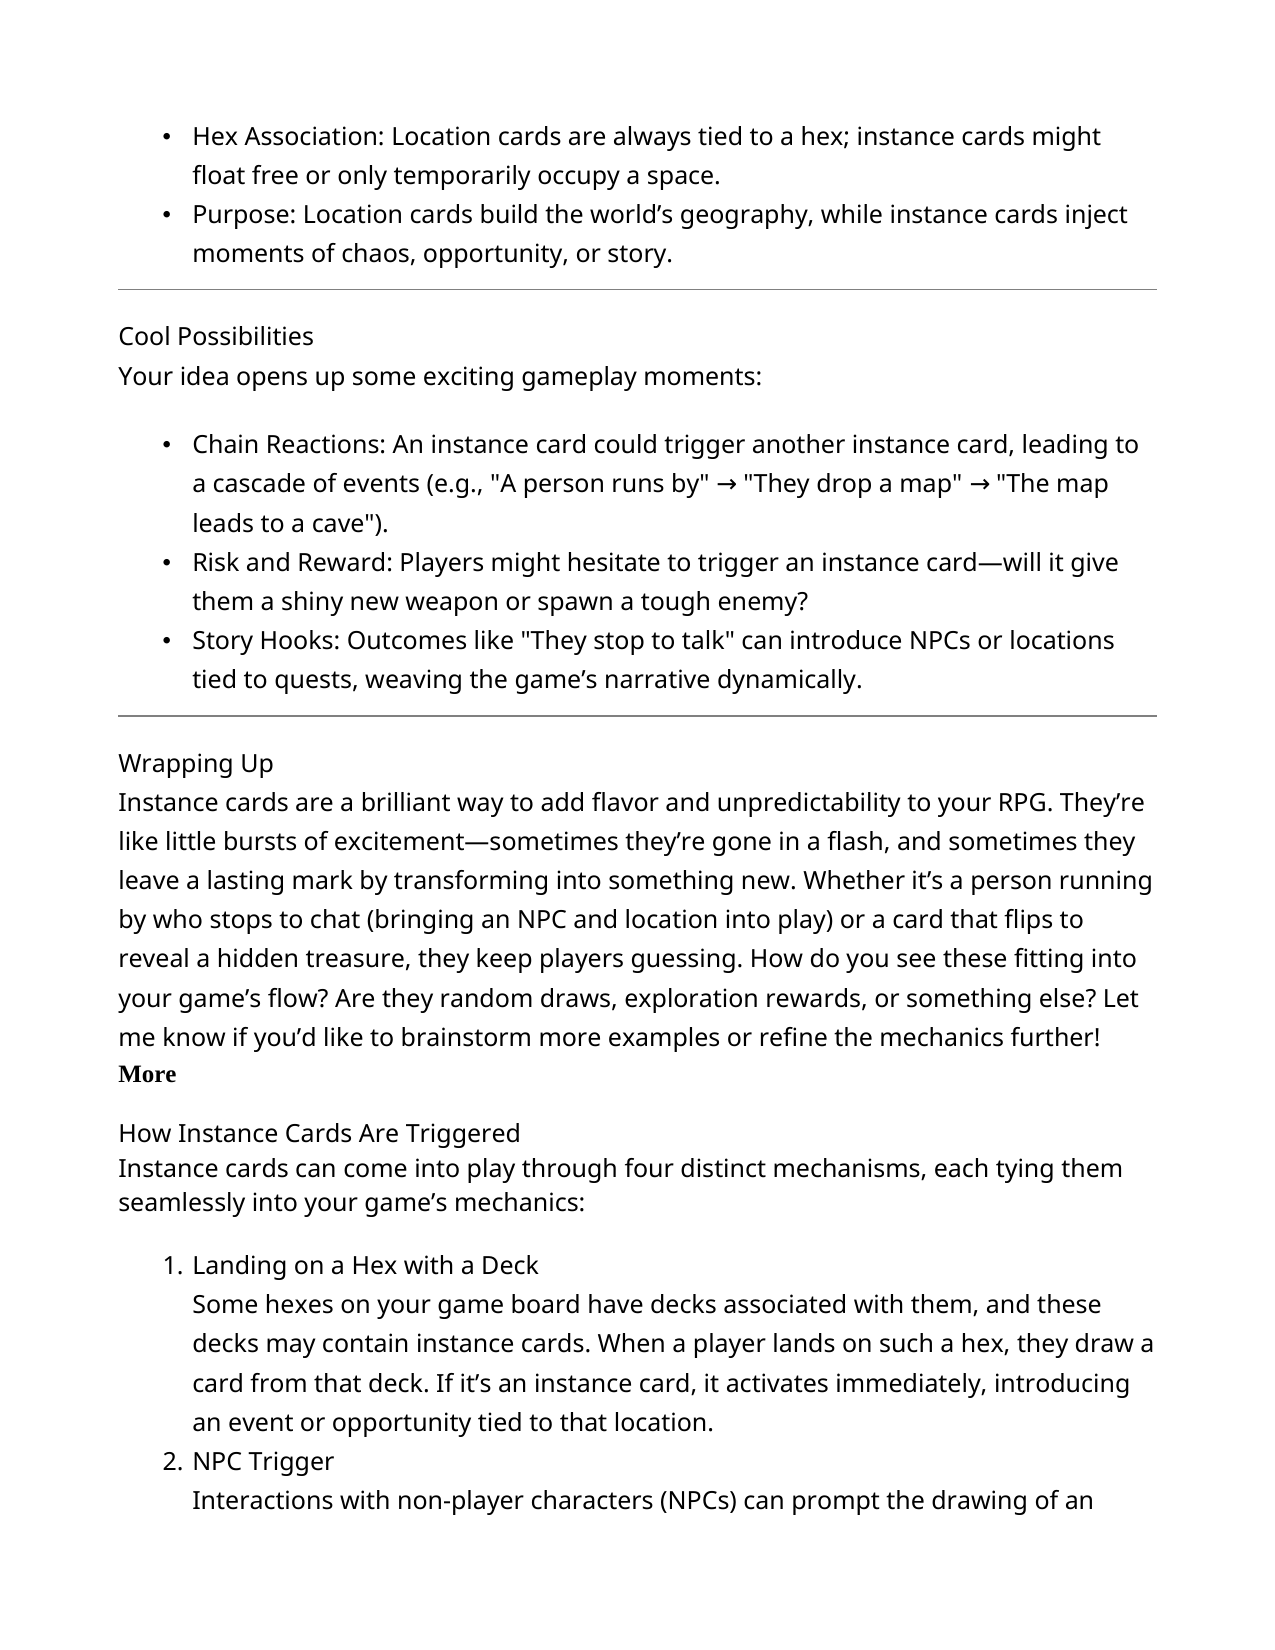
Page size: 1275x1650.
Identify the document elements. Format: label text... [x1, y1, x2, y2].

list Landing on a Hex with a Deck Some hexes on your game board have decks associated with them, and these decks may contain instance cards. When a player lands on such a hex, they draw a card from that deck. If it’s an instance card, it activates immediately, introducing an event or opportunity tied to that location. [162, 1248, 1157, 1438]
list Risk and Reward: Players might hesitate to trigger an instance card—will it give them a shiny new weapon or spawn a tough enemy? [162, 544, 1157, 618]
list Chain Reactions: An instance card could trigger another instance card, leading to a cascade of events (e.g., "A person runs by" → "They drop a map" → "The map leads to a cave"). [162, 427, 1157, 539]
list Purpose: Location cards build the world’s geography, while instance cards inject moments of chaos, opportunity, or story. [162, 196, 1157, 270]
text Cool Possibilities [118, 319, 1157, 353]
text More How Instance Cards Are Triggered [118, 1059, 1157, 1150]
text Instance cards can come into play through four distinct mechanisms, each tying them seamlessly into your game’s mechanics: [118, 1150, 1157, 1218]
text Instance cards are a brilliant way to add flavor and unpredictability to your RPG. They’re like little bursts of excitement—sometimes they’re gone in a flash, and sometimes they leave a lasting mark by transforming into something new. Whether it’s a person running by who stops to chat (bringing an NPC and location into play) or a card that flips to reveal a hidden treasure, they keep players guessing. How do you see these fitting into your game’s flow? Are they random draws, exploration rewards, or something else? Let me know if you’d like to brainstorm more examples or refine the mechanics further! [118, 784, 1157, 1053]
list Story Hooks: Outcomes like "They stop to talk" can introduce NPCs or locations tied to quests, weaving the game’s narrative dynamically. [162, 623, 1157, 696]
list Hex Association: Location cards are always tied to a hex; instance cards might float free or only temporarily occupy a space. [162, 118, 1157, 191]
text Your idea opens up some exciting gameplay moments: [118, 358, 1157, 392]
list NPC Trigger Interactions with non-player characters (NPCs) can prompt the drawing of an [162, 1444, 1157, 1517]
text Wrapping Up [118, 745, 1157, 779]
